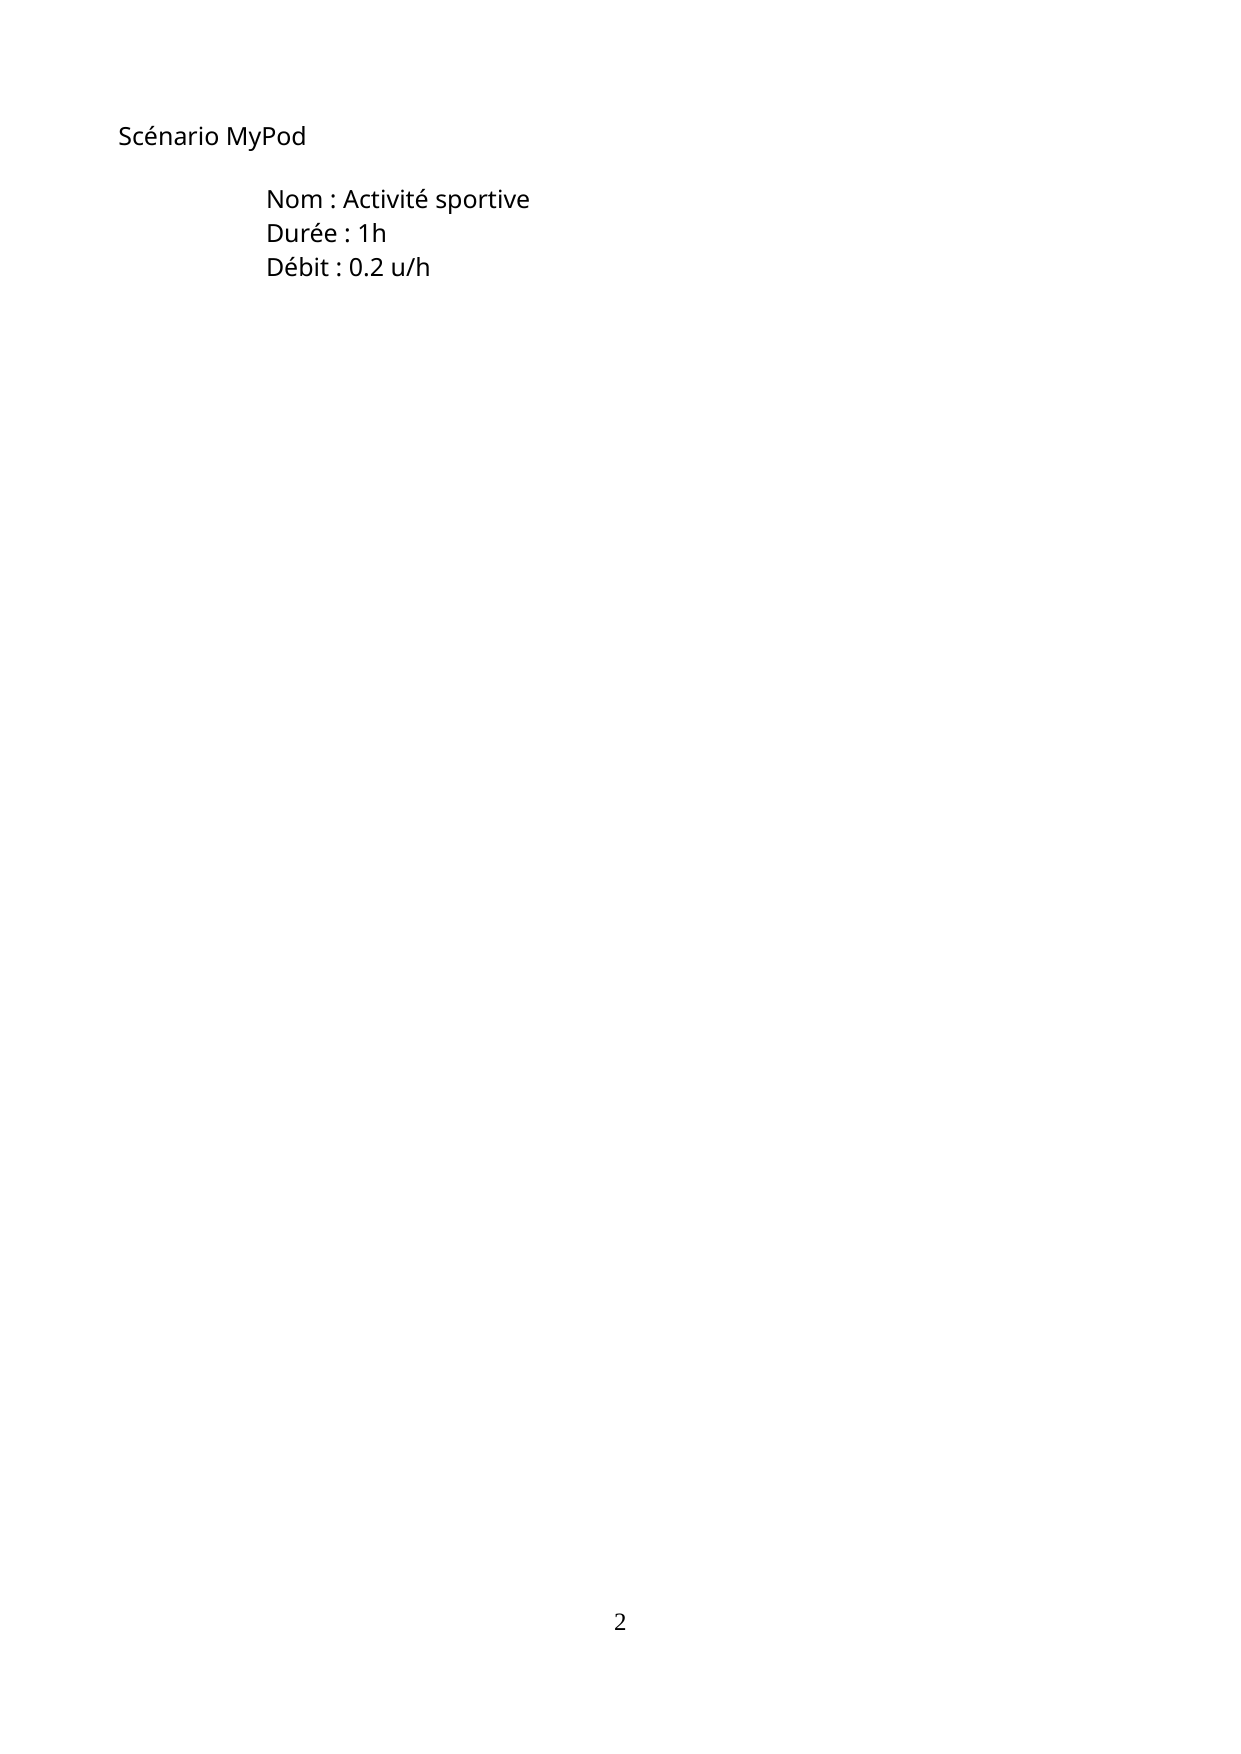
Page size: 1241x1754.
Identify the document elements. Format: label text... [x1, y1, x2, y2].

text Débit : 0.2 u/h [118, 250, 1122, 284]
text Durée : 1h [118, 216, 1122, 250]
text Nom : Activité sportive [118, 182, 1122, 216]
